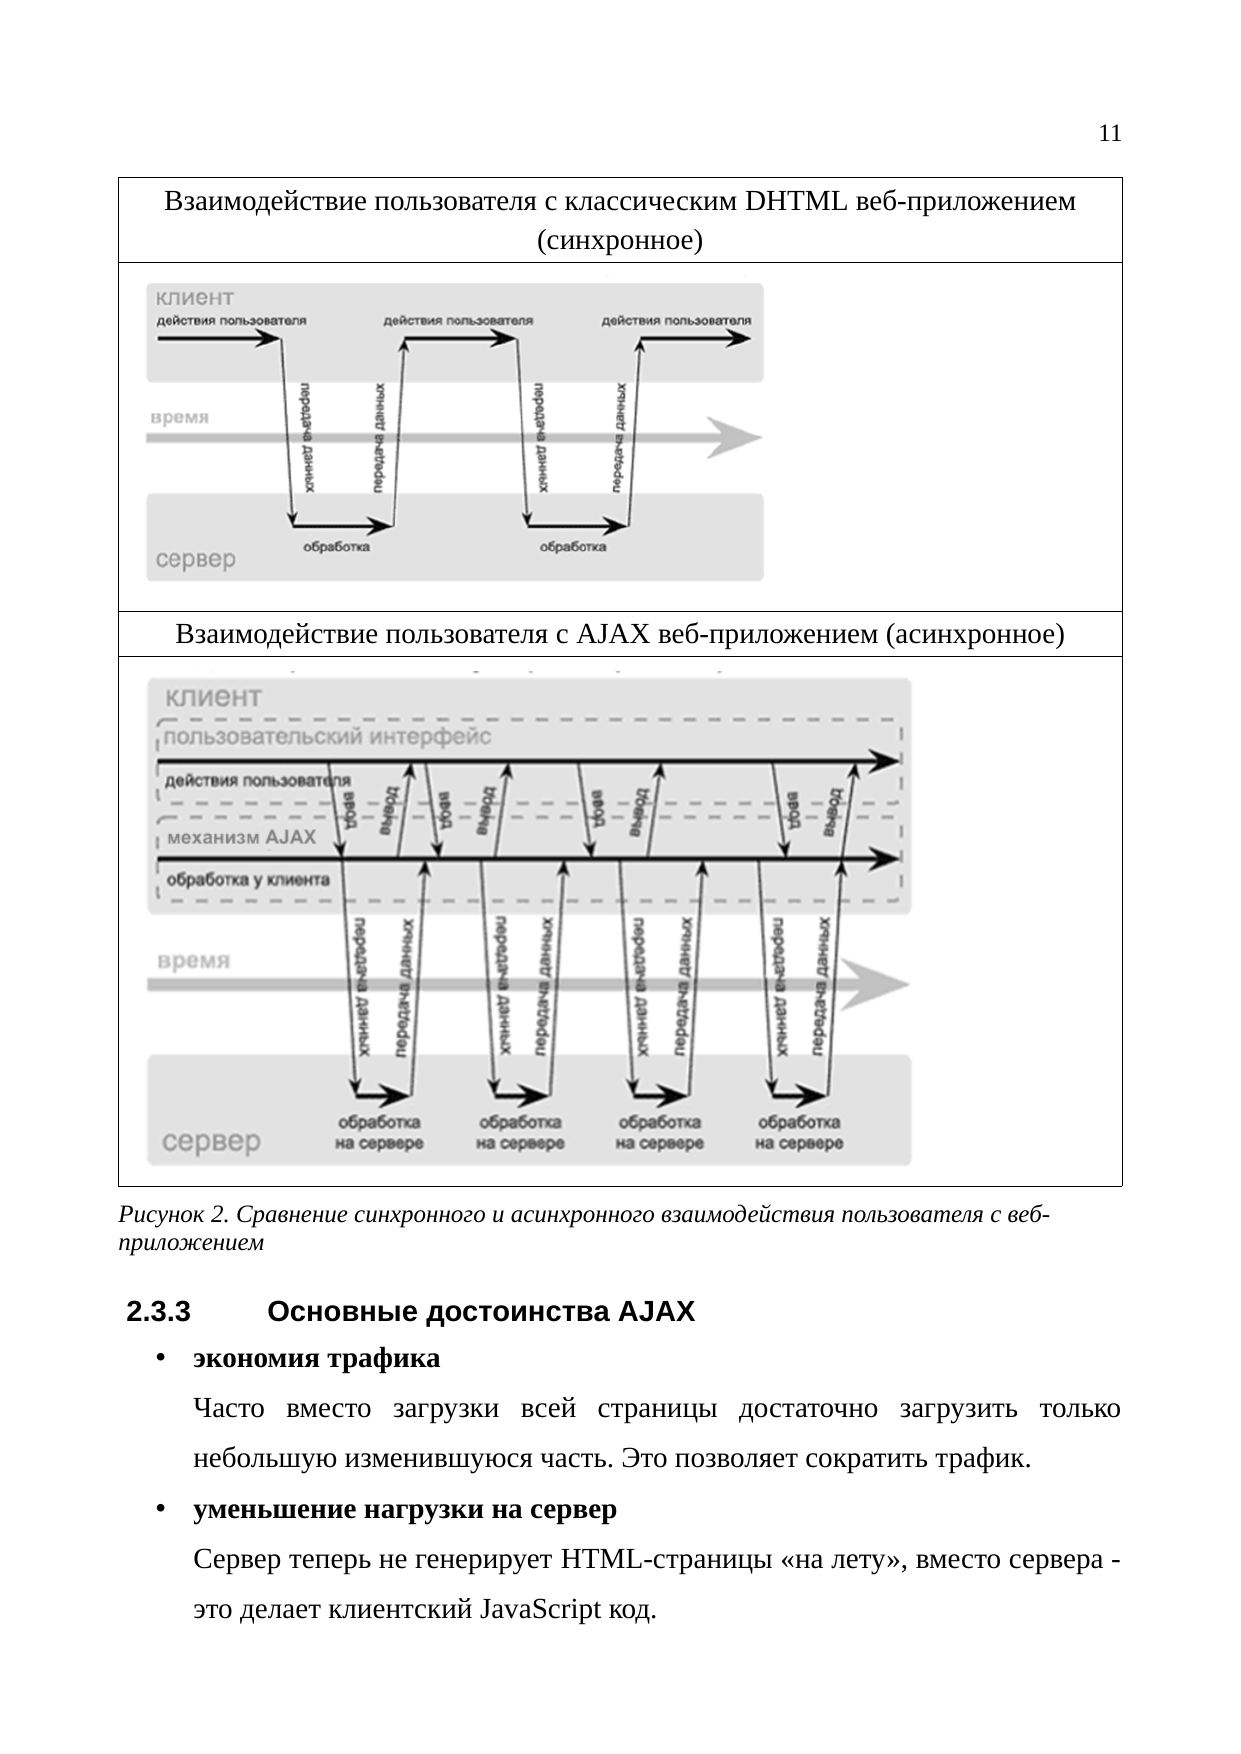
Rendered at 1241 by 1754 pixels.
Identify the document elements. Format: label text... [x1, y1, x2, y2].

table_header Взаимодействие пользователя с классическим DHTML веб-приложением (синхронное) [119, 178, 1122, 262]
list Часто вместо загрузки всей страницы достаточно загрузить только небольшую изменившуюся часть. Это позволяет сократить трафик. [156, 1390, 1122, 1474]
text Рисунок 2. Сравнение синхронного и асинхронного взаимодействия пользователя с веб-приложением [118, 1199, 1122, 1256]
list Сервер теперь не генерирует HTML-страницы «на лету», вместо сервера - это делает клиентский JavaScript код. [156, 1541, 1122, 1625]
list экономия трафика [156, 1340, 1122, 1373]
picture [140, 276, 776, 596]
table_cell [119, 657, 1122, 1186]
picture [140, 670, 924, 1172]
subtitle Основные достоинства AJAX [118, 1294, 1122, 1327]
table_cell Взаимодействие пользователя с AJAX веб-приложением (асинхронное) [119, 612, 1122, 656]
table_cell [119, 263, 1122, 611]
list уменьшение нагрузки на сервер [156, 1491, 1122, 1524]
